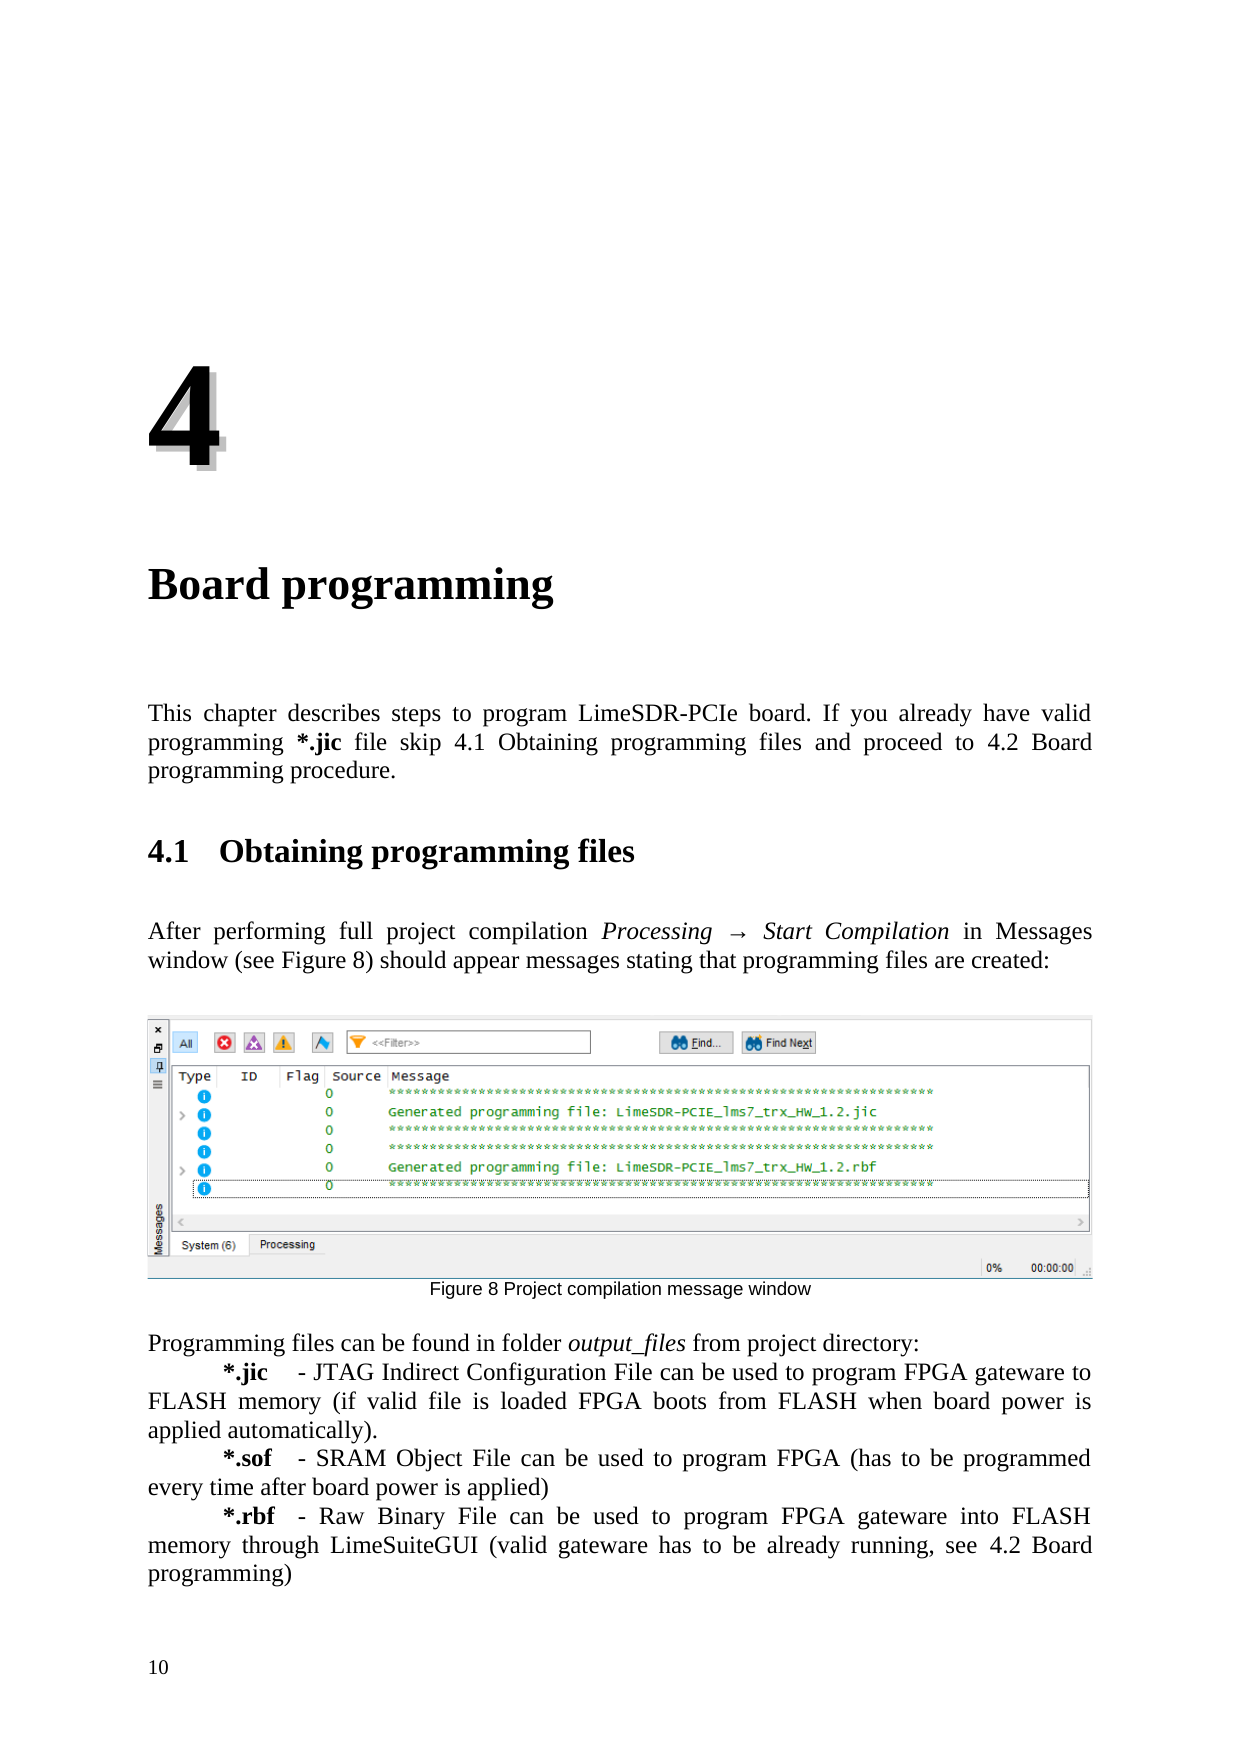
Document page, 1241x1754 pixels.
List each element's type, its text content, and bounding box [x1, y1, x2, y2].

list Obtaining programming files [148, 831, 1092, 870]
text Board programming [148, 556, 1092, 609]
text *.jic - JTAG Indirect Configuration File can be used to program FPGA gateware to FLASH memory (if valid file is loaded FPGA boots from FLASH when board power is applied automatically). [148, 1357, 1092, 1443]
text Figure 8 Project compilation message window [148, 1279, 1092, 1300]
text Programming files can be found in folder output_files from project directory: [148, 1328, 1092, 1357]
text *.sof - SRAM Object File can be used to program FPGA (has to be programmed every time after board power is applied) [148, 1443, 1092, 1501]
text This chapter describes steps to program LimeSDR-PCIe board. If you already have valid programming *.jic file skip 4.1 Obtaining programming files and proceed to 4.2 Board programming procedure. [148, 698, 1092, 784]
picture [147, 1015, 1093, 1279]
text *.rbf - Raw Binary File can be used to program FPGA gateware into FLASH memory through LimeSuiteGUI (valid gateware has to be already running, see 4.2 Board programming) [148, 1501, 1092, 1587]
text After performing full project compilation Processing → Start Compilation in Messages window (see Figure 8) should appear messages stating that programming files are created: [148, 916, 1092, 974]
